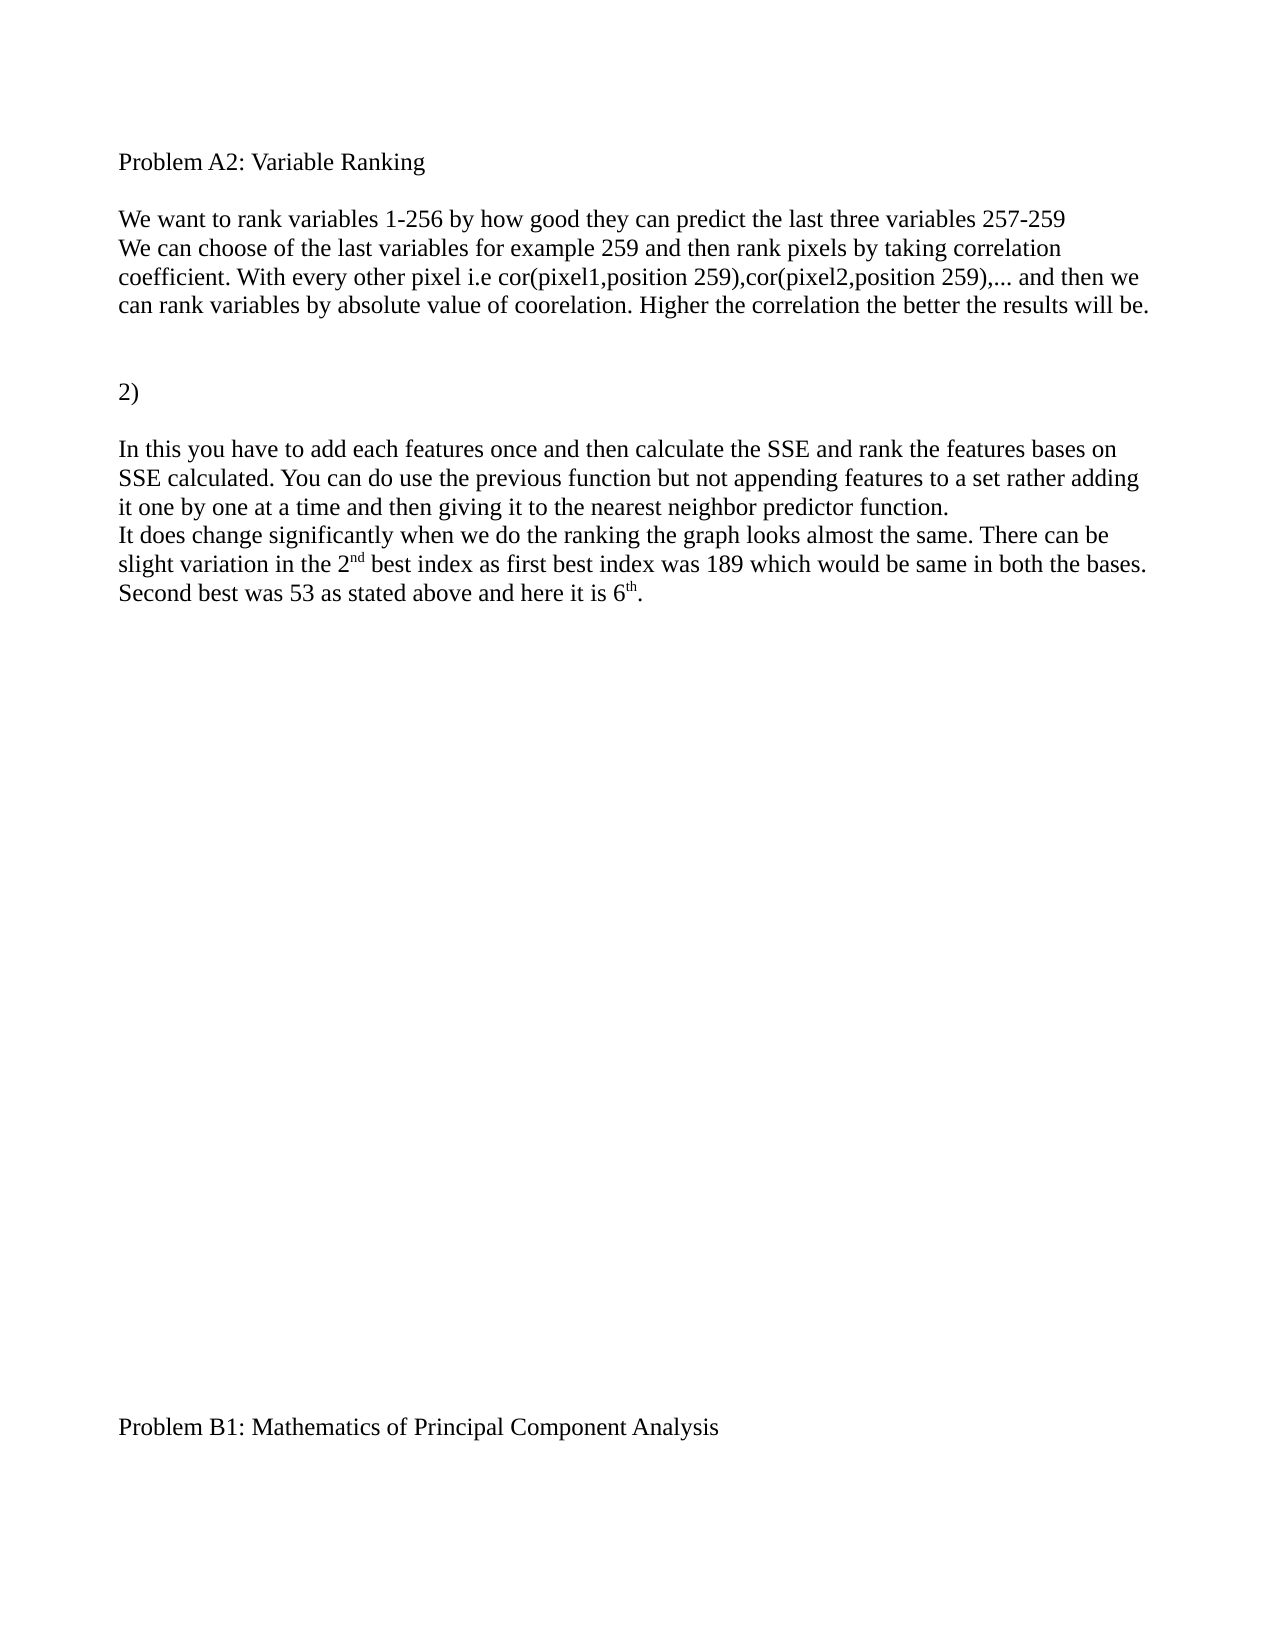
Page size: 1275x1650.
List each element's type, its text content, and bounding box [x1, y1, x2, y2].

text We can choose of the last variables for example 259 and then rank pixels by taking correlation coefficient. With every other pixel i.e cor(pixel1,position 259),cor(pixel2,position 259),... and then we can rank variables by absolute value of coorelation. Higher the correlation the better the results will be. [118, 233, 1157, 319]
text Problem A2: Variable Ranking [118, 147, 1157, 176]
text Problem B1: Mathematics of Principal Component Analysis [118, 1412, 1157, 1441]
text It does change significantly when we do the ranking the graph looks almost the same. There can be slight variation in the 2nd best index as first best index was 189 which would be same in both the bases. Second best was 53 as stated above and here it is 6th. [118, 521, 1157, 607]
text In this you have to add each features once and then calculate the SSE and rank the features bases on SSE calculated. You can do use the previous function but not appending features to a set rather adding it one by one at a time and then giving it to the nearest neighbor predictor function. [118, 434, 1157, 521]
text We want to rank variables 1-256 by how good they can predict the last three variables 257-259 [118, 204, 1157, 233]
text 2) [118, 377, 1157, 406]
